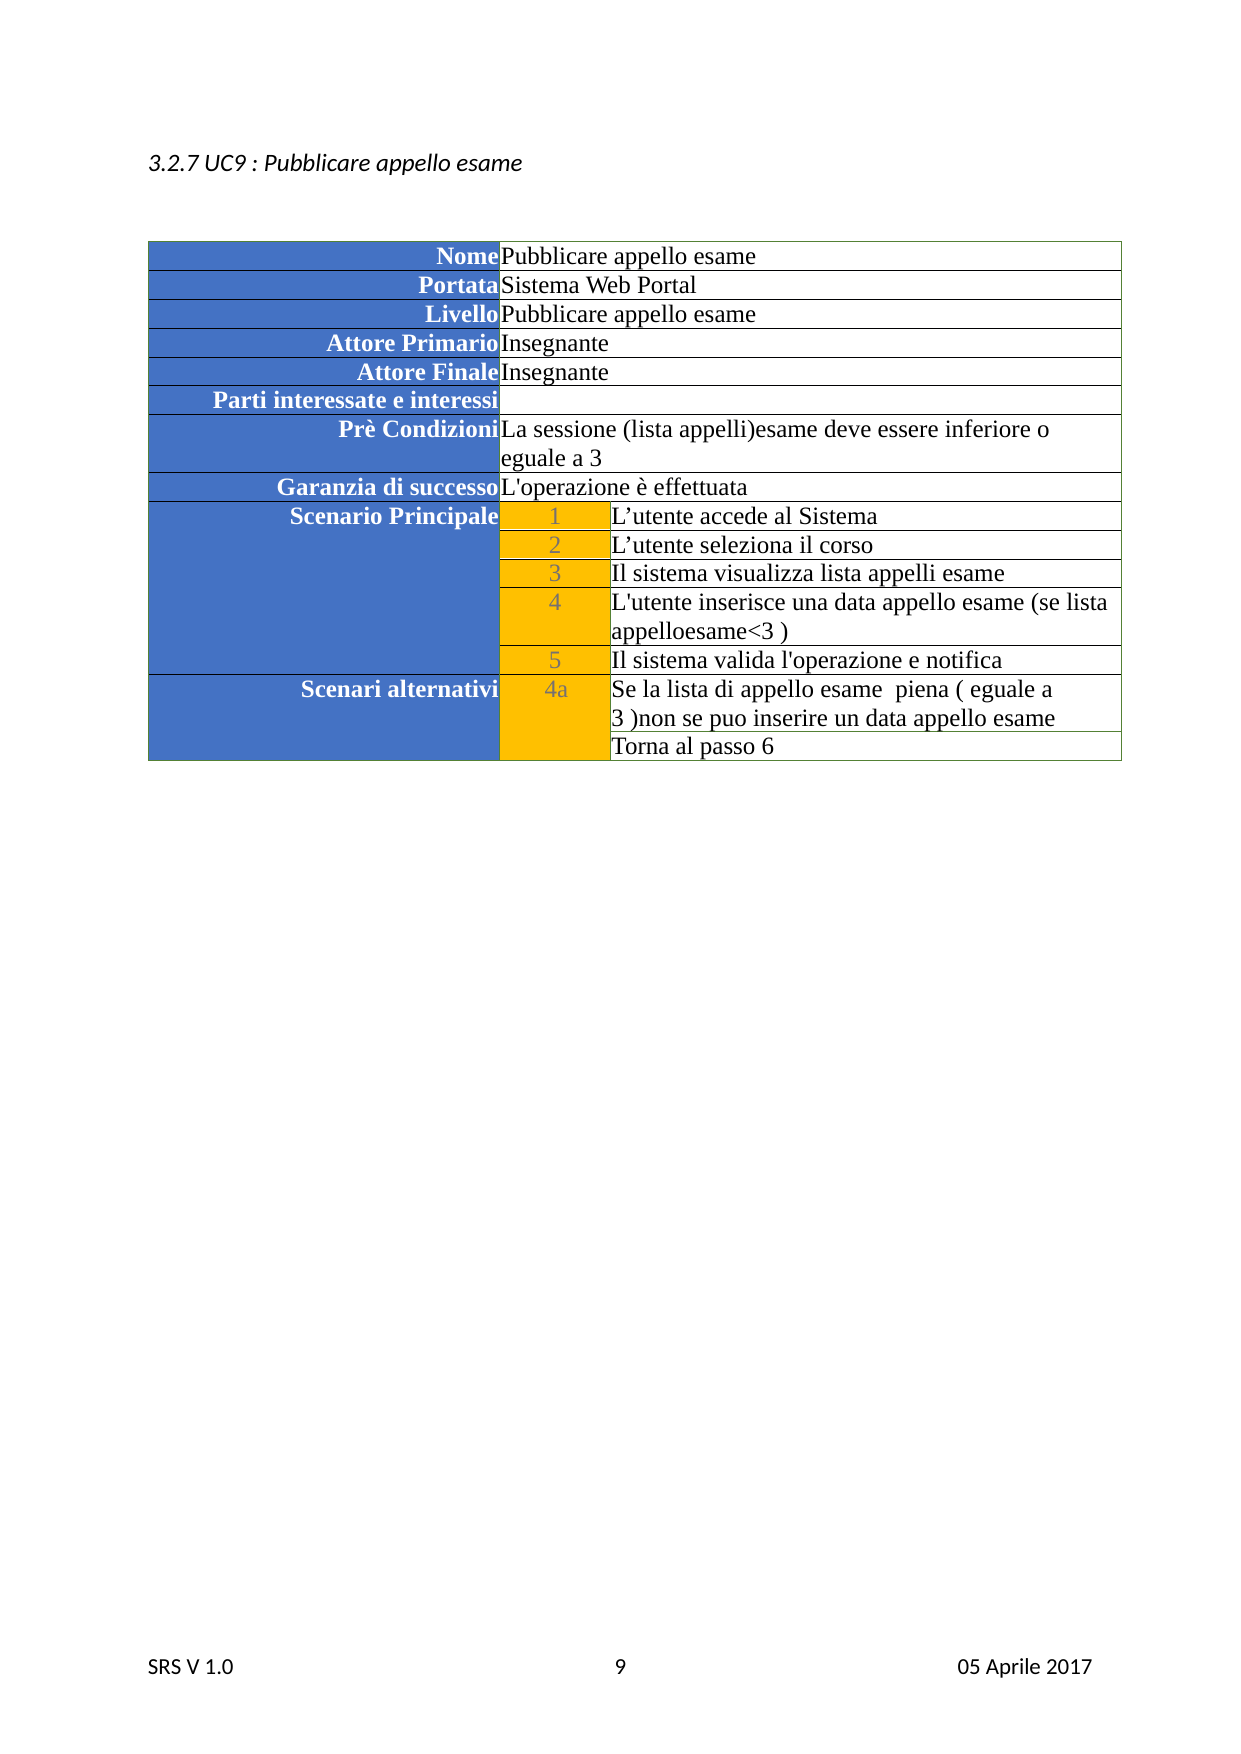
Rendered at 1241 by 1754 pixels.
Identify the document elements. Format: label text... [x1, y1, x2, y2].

text 3.2.7 UC9 : Pubblicare appello esame [148, 148, 1237, 178]
table_cell Sistema Web Portal [500, 271, 1121, 299]
table_cell 1 [500, 502, 610, 529]
table_cell Il sistema visualizza lista appelli esame [611, 560, 1121, 587]
table_cell L'operazione è effettuata [500, 473, 1121, 501]
table_cell Attore Primario [149, 329, 499, 357]
table_cell Portata [149, 271, 499, 299]
table_cell Se la lista di appello esame piena ( eguale a 3 )non se puo inserire un data appello esame [611, 675, 1121, 731]
table_header Pubblicare appello esame [500, 242, 1121, 270]
table_cell [500, 386, 1121, 414]
table_cell L’utente accede al Sistema [611, 502, 1121, 529]
table_cell Insegnante [500, 329, 1121, 357]
table_cell Livello [149, 300, 499, 328]
table_cell 4 [500, 588, 610, 645]
table_cell L'utente inserisce una data appello esame (se lista appelloesame<3 ) [611, 588, 1121, 645]
table_cell Attore Finale [149, 358, 499, 385]
table_cell La sessione (lista appelli)esame deve essere inferiore o eguale a 3 [500, 415, 1121, 472]
table_cell 3 [500, 560, 610, 587]
table_cell Parti interessate e interessi [149, 386, 499, 414]
table_cell Torna al passo 6 [611, 732, 1121, 760]
table_cell Scenario Principale [149, 502, 499, 674]
table_cell Insegnante [500, 358, 1121, 385]
table_header Nome [149, 242, 499, 270]
table_cell Garanzia di successo [149, 473, 499, 501]
table_cell Prè Condizioni [149, 415, 499, 472]
table_cell Pubblicare appello esame [500, 300, 1121, 328]
table_cell 2 [500, 531, 610, 558]
table_cell Il sistema valida l'operazione e notifica [611, 646, 1121, 674]
table_cell Scenari alternativi [149, 675, 499, 760]
table_cell L’utente seleziona il corso [611, 531, 1121, 558]
table_cell 5 [500, 646, 610, 674]
table_cell 4a [500, 675, 610, 760]
